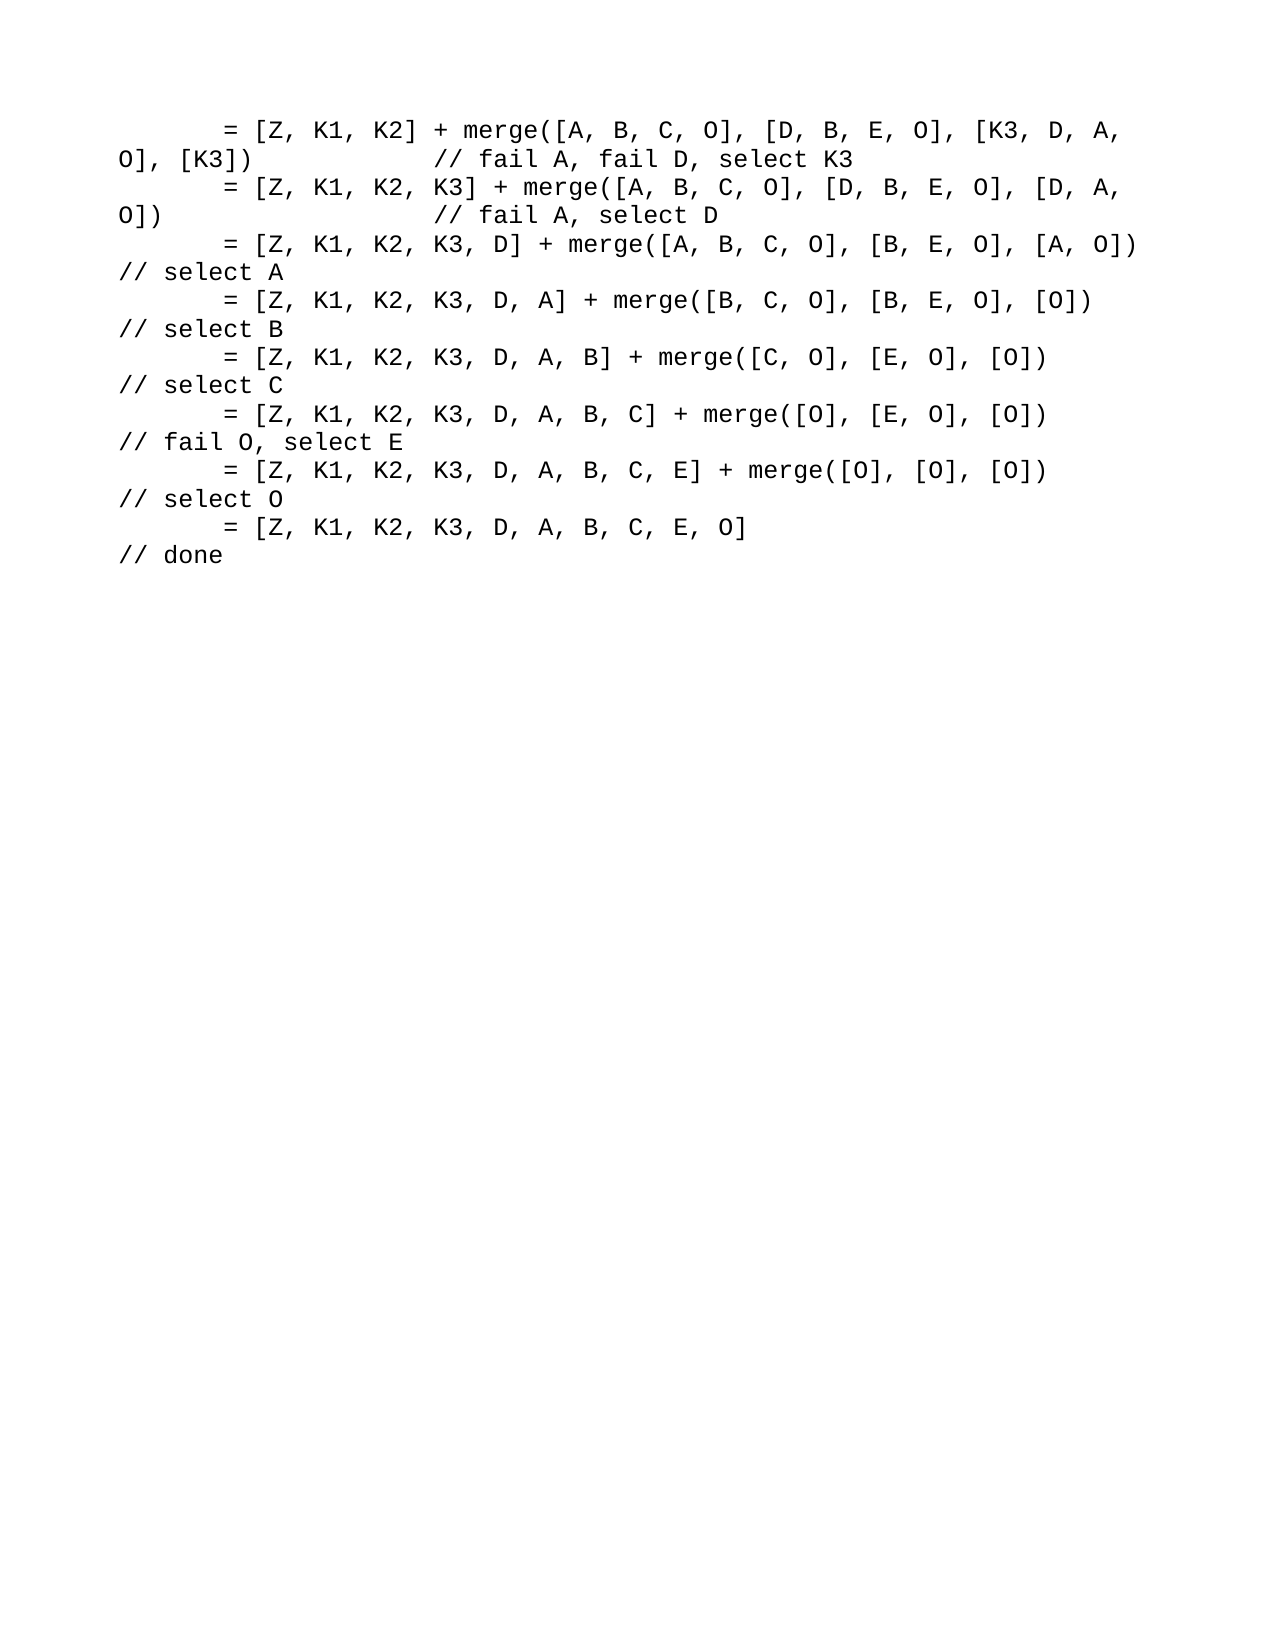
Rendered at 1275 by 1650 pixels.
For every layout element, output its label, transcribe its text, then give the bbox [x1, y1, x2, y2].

text = [Z, K1, K2, K3, D, A, B, C] + merge([O], [E, O], [O]) // fail O, select E [118, 401, 1157, 458]
text = [Z, K1, K2, K3] + merge([A, B, C, O], [D, B, E, O], [D, A, O]) // fail A, select D [118, 175, 1157, 231]
text = [Z, K1, K2, K3, D, A, B, C, E, O] // done [118, 515, 1157, 571]
text = [Z, K1, K2, K3, D] + merge([A, B, C, O], [B, E, O], [A, O]) // select A [118, 231, 1157, 288]
text = [Z, K1, K2, K3, D, A, B, C, E] + merge([O], [O], [O]) // select O [118, 458, 1157, 515]
text = [Z, K1, K2] + merge([A, B, C, O], [D, B, E, O], [K3, D, A, O], [K3]) // fail A, fail D, select K3 [118, 118, 1157, 175]
text = [Z, K1, K2, K3, D, A] + merge([B, C, O], [B, E, O], [O]) // select B [118, 288, 1157, 345]
text = [Z, K1, K2, K3, D, A, B] + merge([C, O], [E, O], [O]) // select C [118, 345, 1157, 401]
